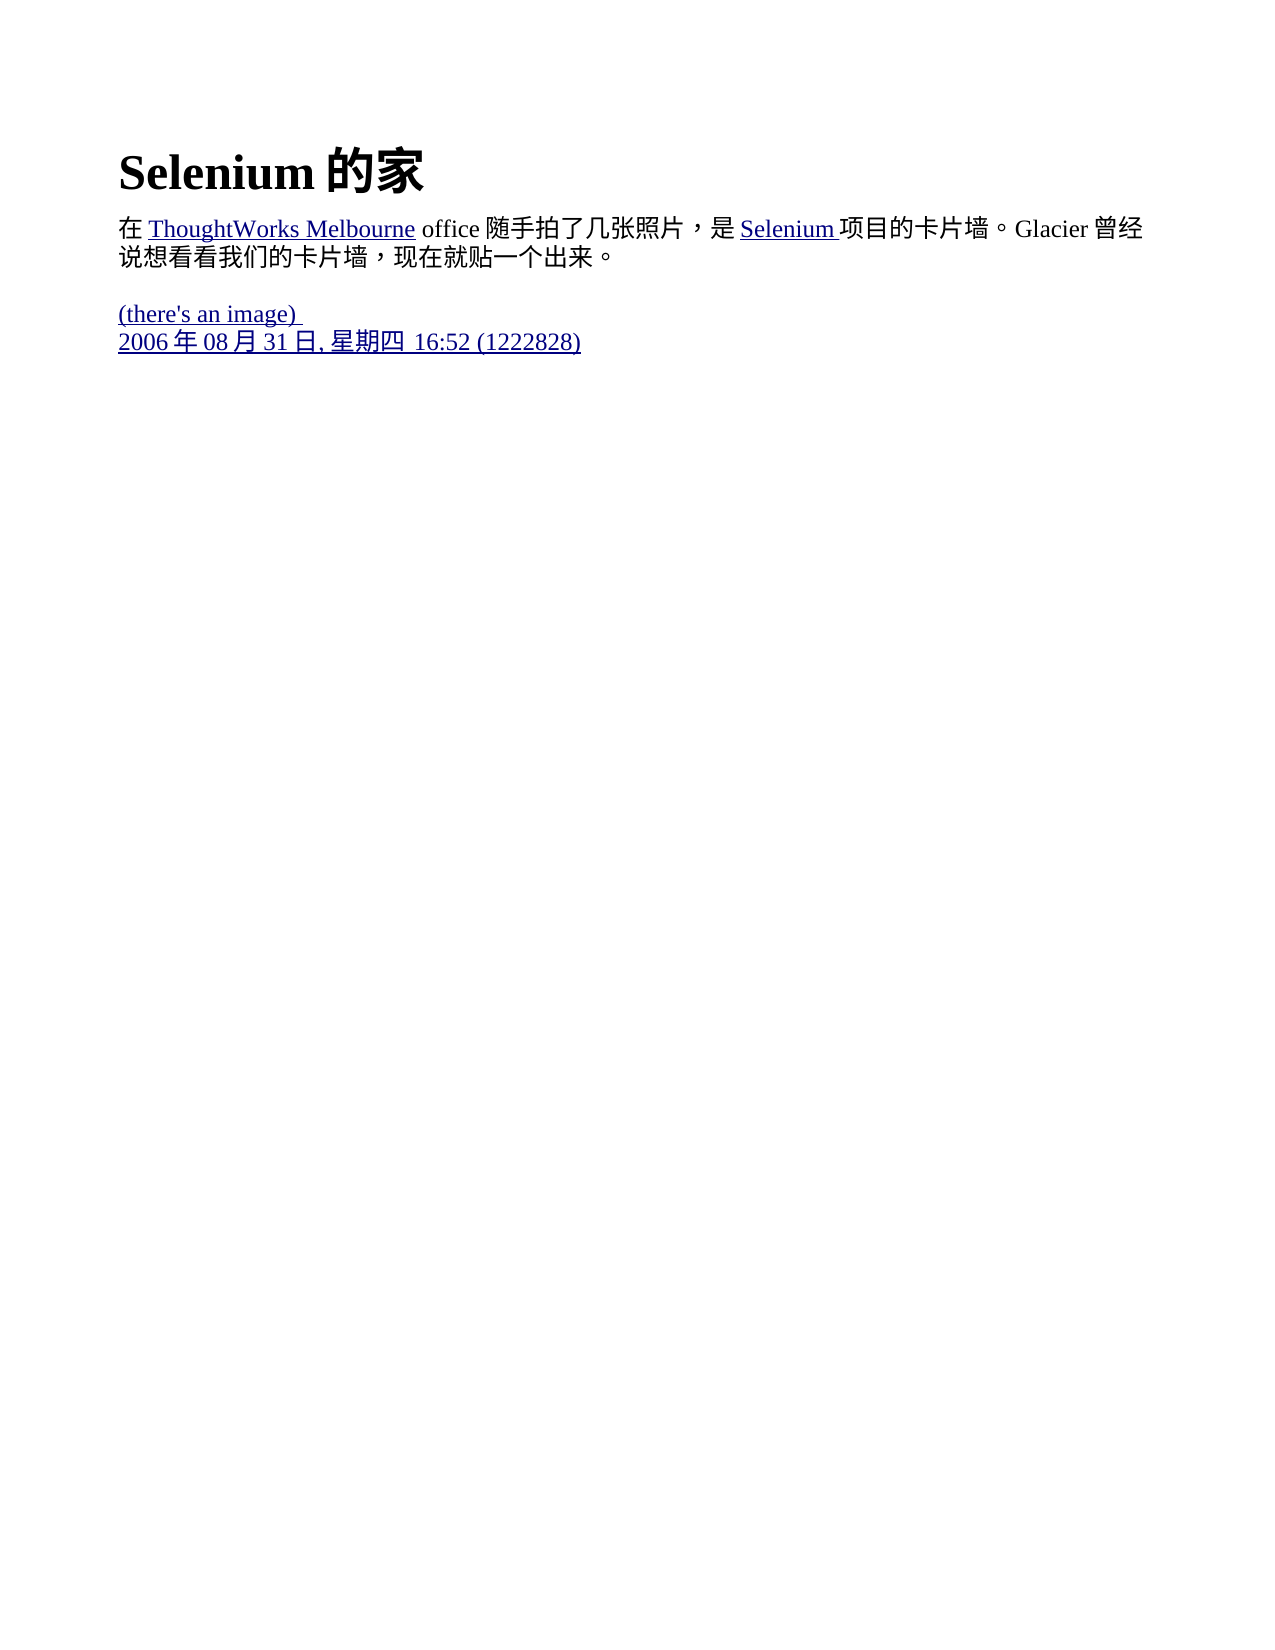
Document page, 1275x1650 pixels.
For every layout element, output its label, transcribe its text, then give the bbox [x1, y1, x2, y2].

subtitle Selenium的家 [118, 143, 1157, 201]
text 在ThoughtWorks Melbourne office随手拍了几张照片，是Selenium项目的卡片墙。Glacier曾经说想看看我们的卡片墙，现在就贴一个出来。 (there's an image) [118, 214, 1157, 328]
text 2006年08月31日, 星期四 16:52 (1222828) [118, 328, 1157, 357]
